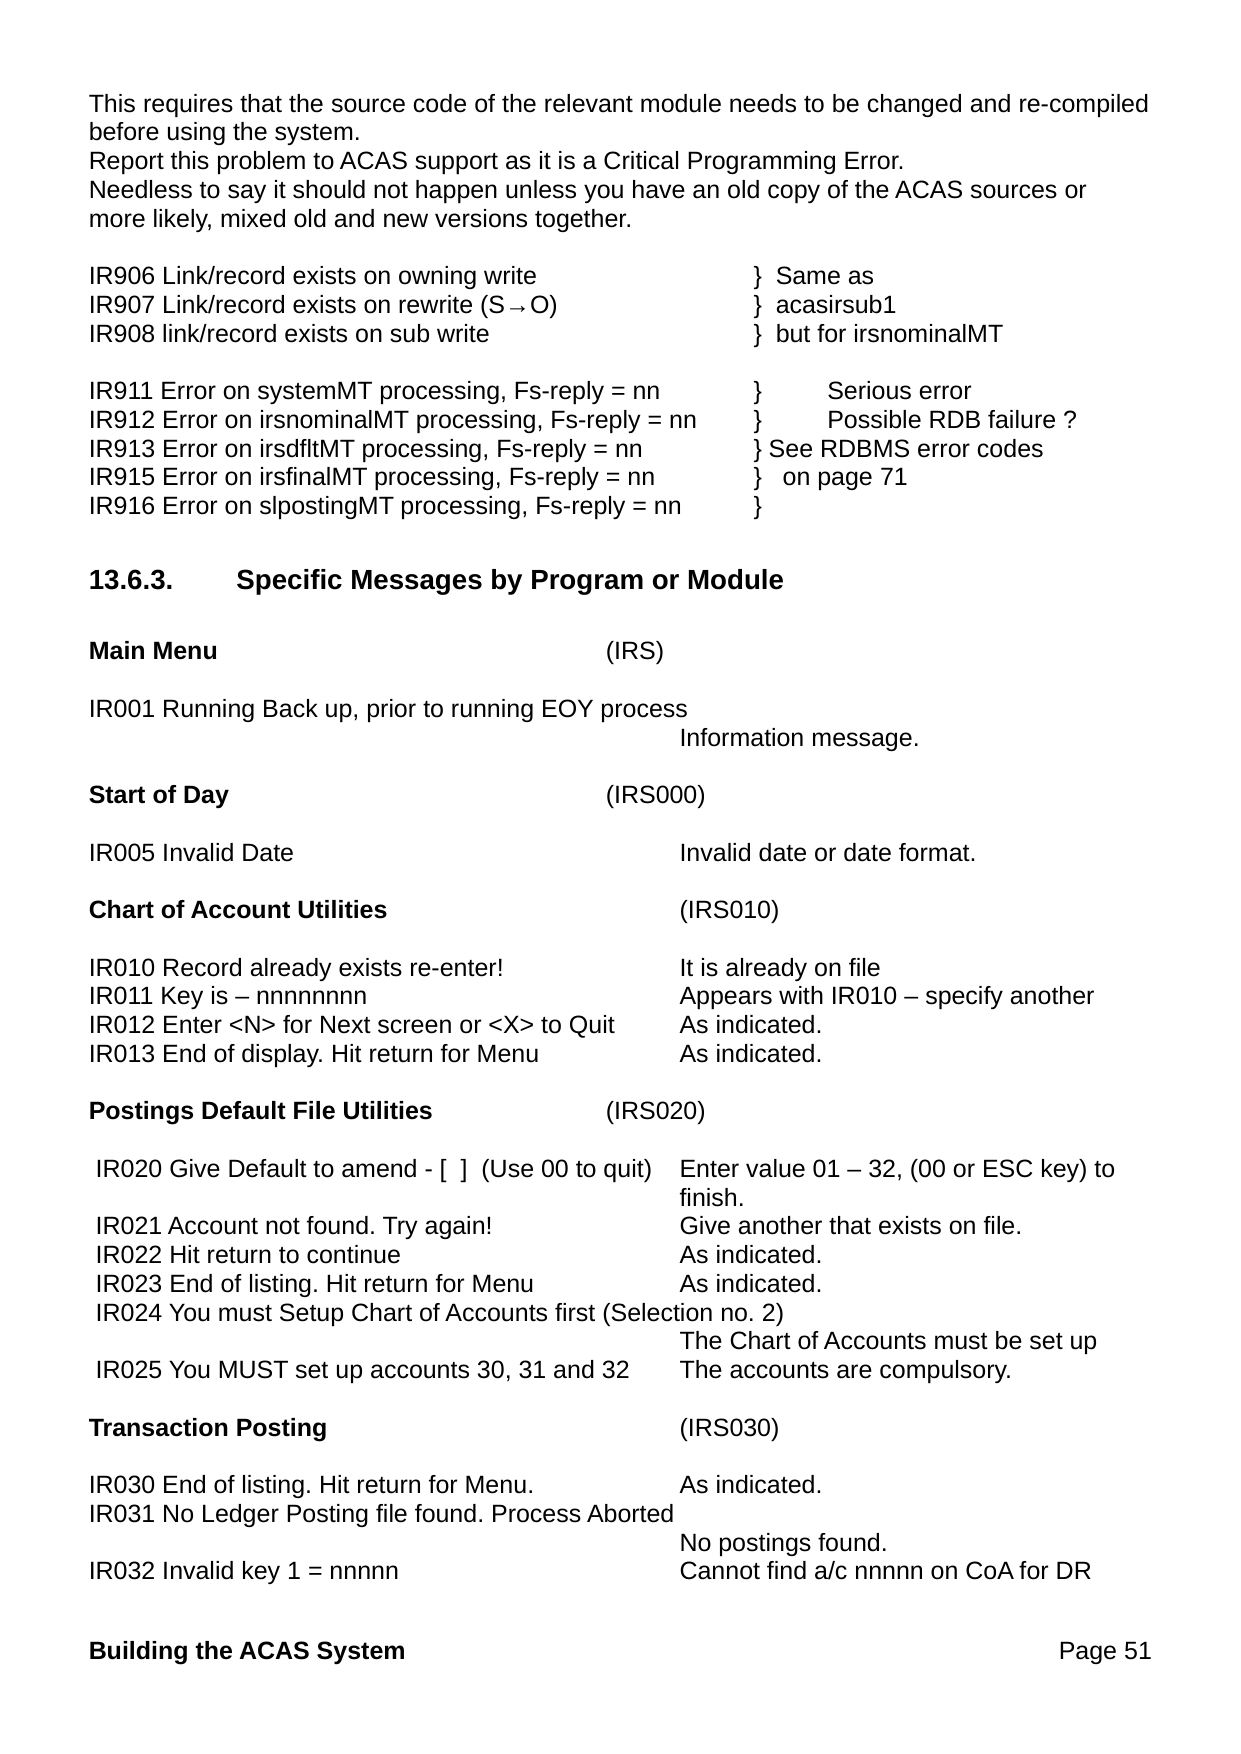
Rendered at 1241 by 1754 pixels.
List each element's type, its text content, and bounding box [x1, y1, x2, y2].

text IR032 Invalid key 1 = nnnnn Cannot find a/c nnnnn on CoA for DR [88, 1556, 1152, 1585]
text finish. [88, 1182, 1152, 1211]
text IR908 link/record exists on sub write } but for irsnominalMT [88, 318, 1152, 347]
text IR912 Error on irsnominalMT processing, Fs-reply = nn } Possible RDB failure ? [88, 405, 1152, 433]
text IR913 Error on irsdfltMT processing, Fs-reply = nn } See RDBMS error codes [88, 433, 1152, 462]
text IR907 Link/record exists on rewrite (S→O) } acasirsub1 [88, 290, 1152, 318]
text Needless to say it should not happen unless you have an old copy of the ACAS sources or [88, 175, 1152, 203]
text Report this problem to ACAS support as it is a Critical Programming Error. [88, 146, 1152, 175]
text IR011 Key is – nnnnnnnn Appears with IR010 – specify another [88, 981, 1152, 1010]
text IR021 Account not found. Try again! Give another that exists on file. [88, 1211, 1152, 1240]
text IR024 You must Setup Chart of Accounts first (Selection no. 2) [88, 1297, 1152, 1326]
text IR013 End of display. Hit return for Menu As indicated. [88, 1039, 1152, 1067]
text IR023 End of listing. Hit return for Menu As indicated. [88, 1269, 1152, 1297]
text IR025 You MUST set up accounts 30, 31 and 32 The accounts are compulsory. [88, 1355, 1152, 1384]
text The Chart of Accounts must be set up [88, 1326, 1152, 1355]
subtitle Specific Messages by Program or Module [88, 563, 1152, 595]
text IR001 Running Back up, prior to running EOY process [88, 694, 1152, 722]
text IR911 Error on systemMT processing, Fs-reply = nn } Serious error [88, 376, 1152, 405]
text Chart of Account Utilities (IRS010) [88, 895, 1152, 924]
text IR005 Invalid Date Invalid date or date format. [88, 837, 1152, 866]
text Transaction Posting (IRS030) [88, 1412, 1152, 1441]
text IR010 Record already exists re-enter! It is already on file [88, 952, 1152, 981]
text IR020 Give Default to amend - [ ] (Use 00 to quit) Enter value 01 – 32, (00 or ESC key) to [88, 1154, 1152, 1182]
text more likely, mixed old and new versions together. [88, 203, 1152, 232]
text No postings found. [88, 1527, 1152, 1556]
text IR030 End of listing. Hit return for Menu. As indicated. [88, 1470, 1152, 1499]
text IR012 Enter <N> for Next screen or <X> to Quit As indicated. [88, 1010, 1152, 1039]
text IR031 No Ledger Posting file found. Process Aborted [88, 1499, 1152, 1527]
text Main Menu (IRS) [88, 636, 1152, 665]
text IR915 Error on irsfinalMT processing, Fs-reply = nn } on page 71 [88, 462, 1152, 491]
text IR022 Hit return to continue As indicated. [88, 1240, 1152, 1269]
text Postings Default File Utilities (IRS020) [88, 1096, 1152, 1125]
text Information message. [88, 722, 1152, 751]
text Start of Day (IRS000) [88, 780, 1152, 809]
text IR916 Error on slpostingMT processing, Fs-reply = nn } [88, 491, 1152, 520]
text This requires that the source code of the relevant module needs to be changed and re-compiled before using the system. [88, 88, 1152, 146]
text IR906 Link/record exists on owning write } Same as [88, 261, 1152, 290]
